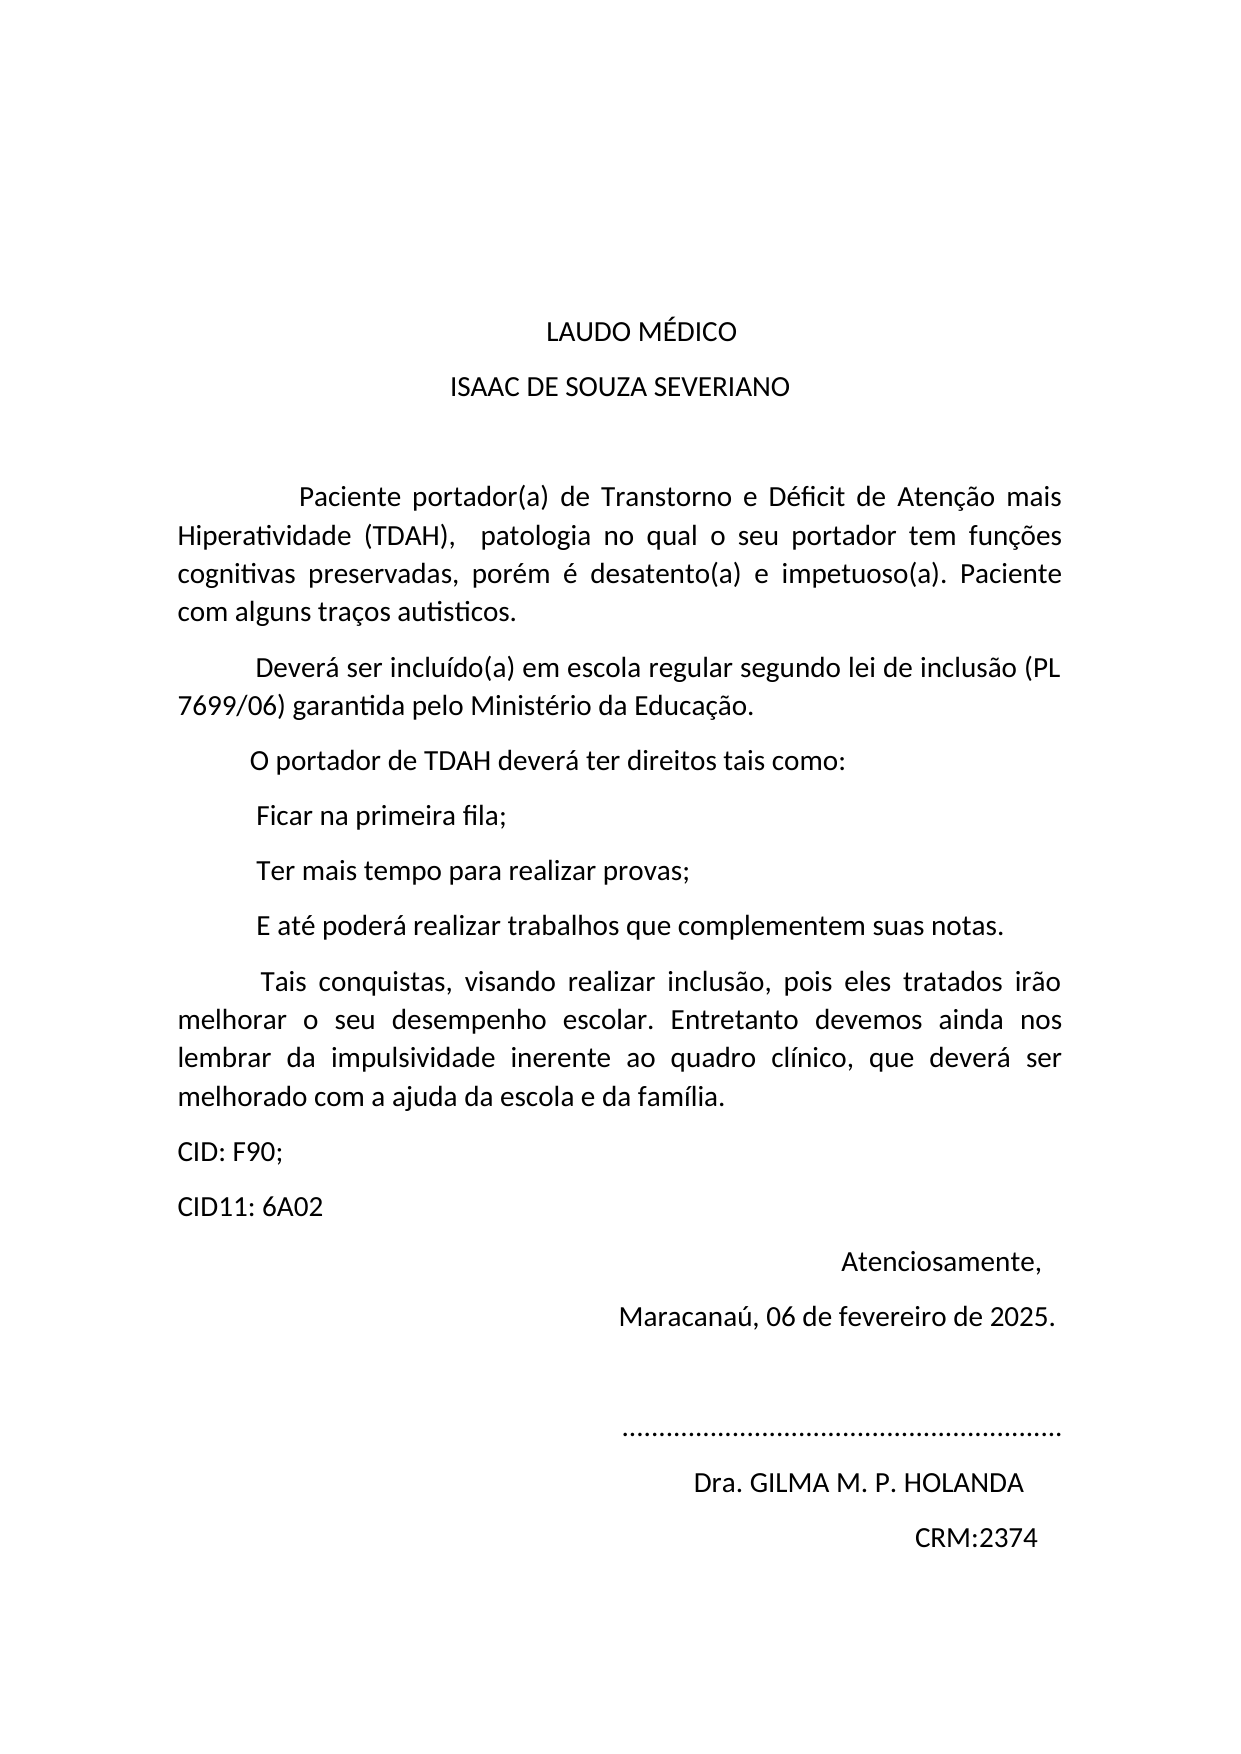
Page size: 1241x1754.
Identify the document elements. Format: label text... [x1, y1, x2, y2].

text Paciente portador(a) de Transtorno e Déficit de Atenção mais Hiperatividade (TDAH), patologia no qual o seu portador tem funções cognitivas preservadas, porém é desatento(a) e impetuoso(a). Paciente com alguns traços autisticos. [177, 478, 1063, 629]
text CID: F90; [177, 1133, 1063, 1169]
text Deverá ser incluído(a) em escola regular segundo lei de inclusão (PL 7699/06) garantida pelo Ministério da Educação. [177, 649, 1063, 723]
text Atenciosamente, [767, 1243, 1063, 1279]
text ISAAC DE SOUZA SEVERIANO [177, 368, 1063, 404]
text Ter mais tempo para realizar provas; [177, 852, 1063, 888]
text CID11: 6A02 [177, 1188, 1063, 1224]
text ............................................................ [177, 1408, 1063, 1444]
text Maracanaú, 06 de fevereiro de 2025. [546, 1298, 1063, 1334]
text Dra. GILMA M. P. HOLANDA [693, 1464, 1063, 1499]
text Tais conquistas, visando realizar inclusão, pois eles tratados irão melhorar o seu desempenho escolar. Entretanto devemos ainda nos lembrar da impulsividade inerente ao quadro clínico, que deverá ser melhorado com a ajuda da escola e da família. [177, 963, 1063, 1113]
text E até poderá realizar trabalhos que complementem suas notas. [177, 907, 1063, 943]
text Ficar na primeira fila; [177, 797, 1063, 833]
text LAUDO MÉDICO [472, 313, 1063, 348]
text O portador de TDAH deverá ter direitos tais como: [177, 742, 1063, 778]
text CRM:2374 [841, 1519, 1063, 1554]
